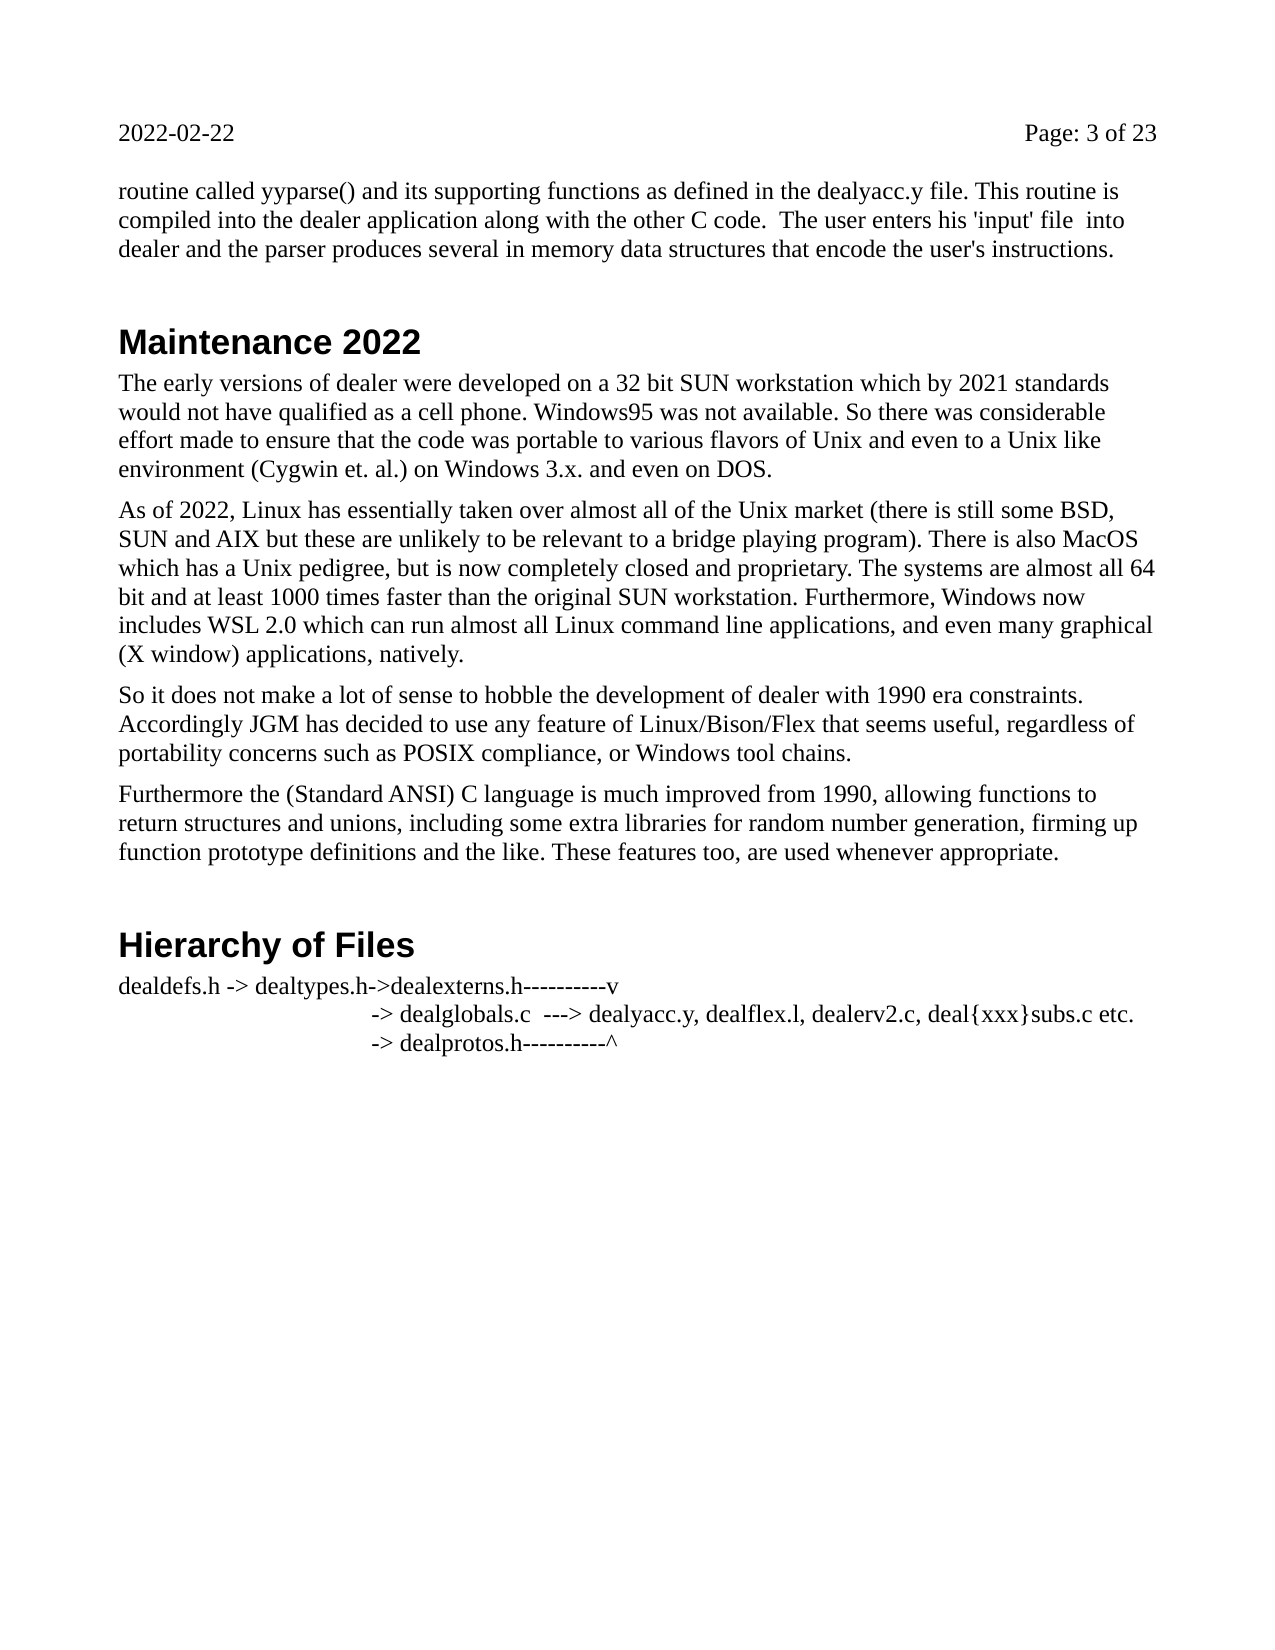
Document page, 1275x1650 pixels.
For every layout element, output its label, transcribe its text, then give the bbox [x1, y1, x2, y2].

text -> dealprotos.h----------^ [118, 1028, 1157, 1057]
text As of 2022, Linux has essentially taken over almost all of the Unix market (there is still some BSD, SUN and AIX but these are unlikely to be relevant to a bridge playing program). There is also MacOS which has a Unix pedigree, but is now completely closed and proprietary. The systems are almost all 64 bit and at least 1000 times faster than the original SUN workstation. Furthermore, Windows now includes WSL 2.0 which can run almost all Linux command line applications, and even many graphical (X window) applications, natively. [118, 495, 1157, 668]
text routine called yyparse() and its supporting functions as defined in the dealyacc.y file. This routine is compiled into the dealer application along with the other C code. The user enters his 'input' file into dealer and the parser produces several in memory data structures that encode the user's instructions. [118, 176, 1157, 263]
subtitle Maintenance 2022 [118, 321, 1157, 362]
text dealdefs.h -> dealtypes.h->dealexterns.h----------v [118, 971, 1157, 999]
subtitle Hierarchy of Files [118, 924, 1157, 964]
text So it does not make a lot of sense to hobble the development of dealer with 1990 era constraints. Accordingly JGM has decided to use any feature of Linux/Bison/Flex that seems useful, regardless of portability concerns such as POSIX compliance, or Windows tool chains. [118, 680, 1157, 767]
text The early versions of dealer were developed on a 32 bit SUN workstation which by 2021 standards would not have qualified as a cell phone. Windows95 was not available. So there was considerable effort made to ensure that the code was portable to various flavors of Unix and even to a Unix like environment (Cygwin et. al.) on Windows 3.x. and even on DOS. [118, 368, 1157, 483]
text -> dealglobals.c ---> dealyacc.y, dealflex.l, dealerv2.c, deal{xxx}subs.c etc. [118, 999, 1157, 1028]
text Furthermore the (Standard ANSI) C language is much improved from 1990, allowing functions to return structures and unions, including some extra libraries for random number generation, firming up function prototype definitions and the like. These features too, are used whenever appropriate. [118, 779, 1157, 865]
